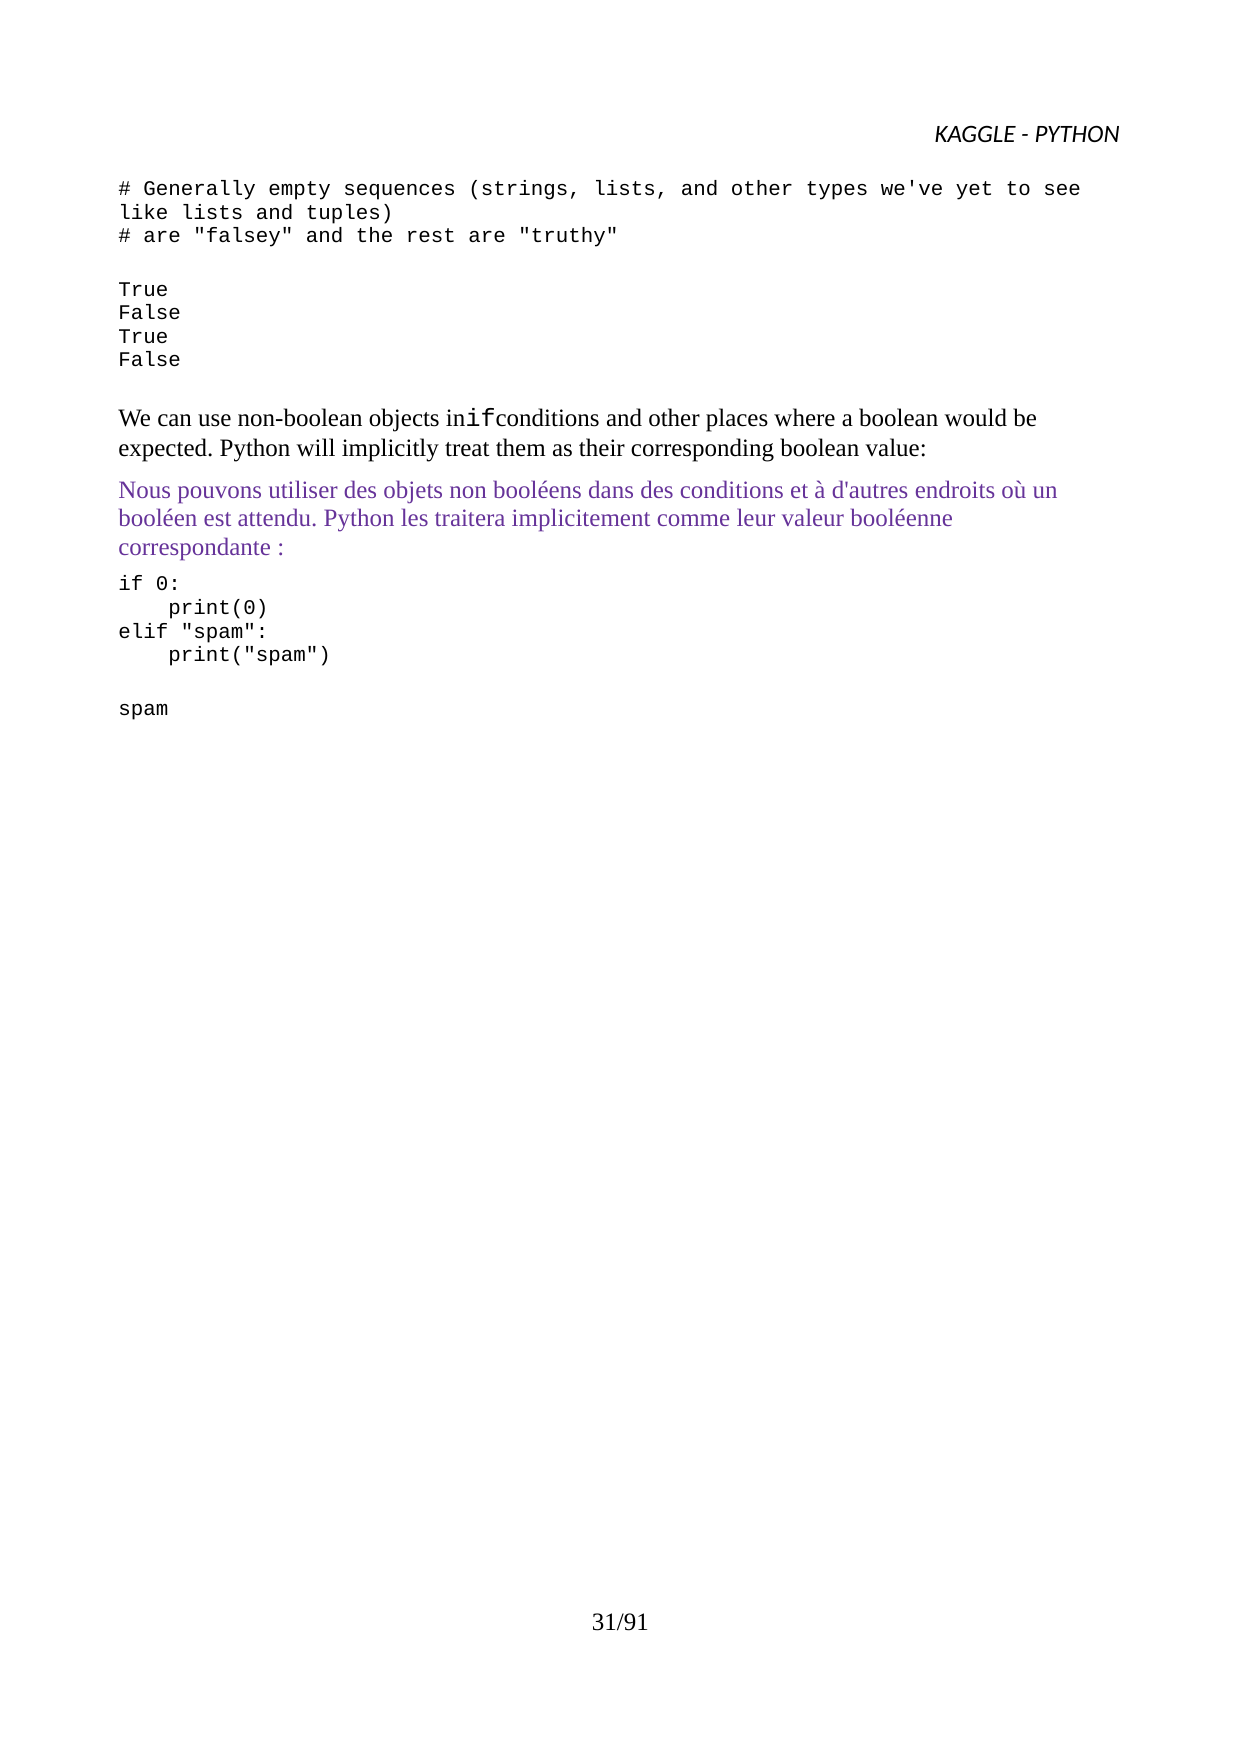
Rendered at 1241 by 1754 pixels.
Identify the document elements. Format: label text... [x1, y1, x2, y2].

text print(0) [118, 597, 1122, 621]
text We can use non-boolean objects inifconditions and other places where a boolean would be expected. Python will implicitly treat them as their corresponding boolean value: [118, 403, 1122, 462]
text # Generally empty sequences (strings, lists, and other types we've yet to see like lists and tuples) [118, 178, 1122, 225]
text False [118, 302, 1122, 326]
text # are "falsey" and the rest are "truthy" [118, 225, 1122, 249]
text False [118, 349, 1122, 373]
text True [118, 326, 1122, 349]
text elif "spam": [118, 621, 1122, 644]
text print("spam") [118, 644, 1122, 668]
text True [118, 278, 1122, 302]
text spam [118, 697, 1122, 721]
text Nous pouvons utiliser des objets non booléens dans des conditions et à d'autres endroits où un booléen est attendu. Python les traitera implicitement comme leur valeur booléenne correspondante : [118, 475, 1122, 561]
text if 0: [118, 573, 1122, 597]
